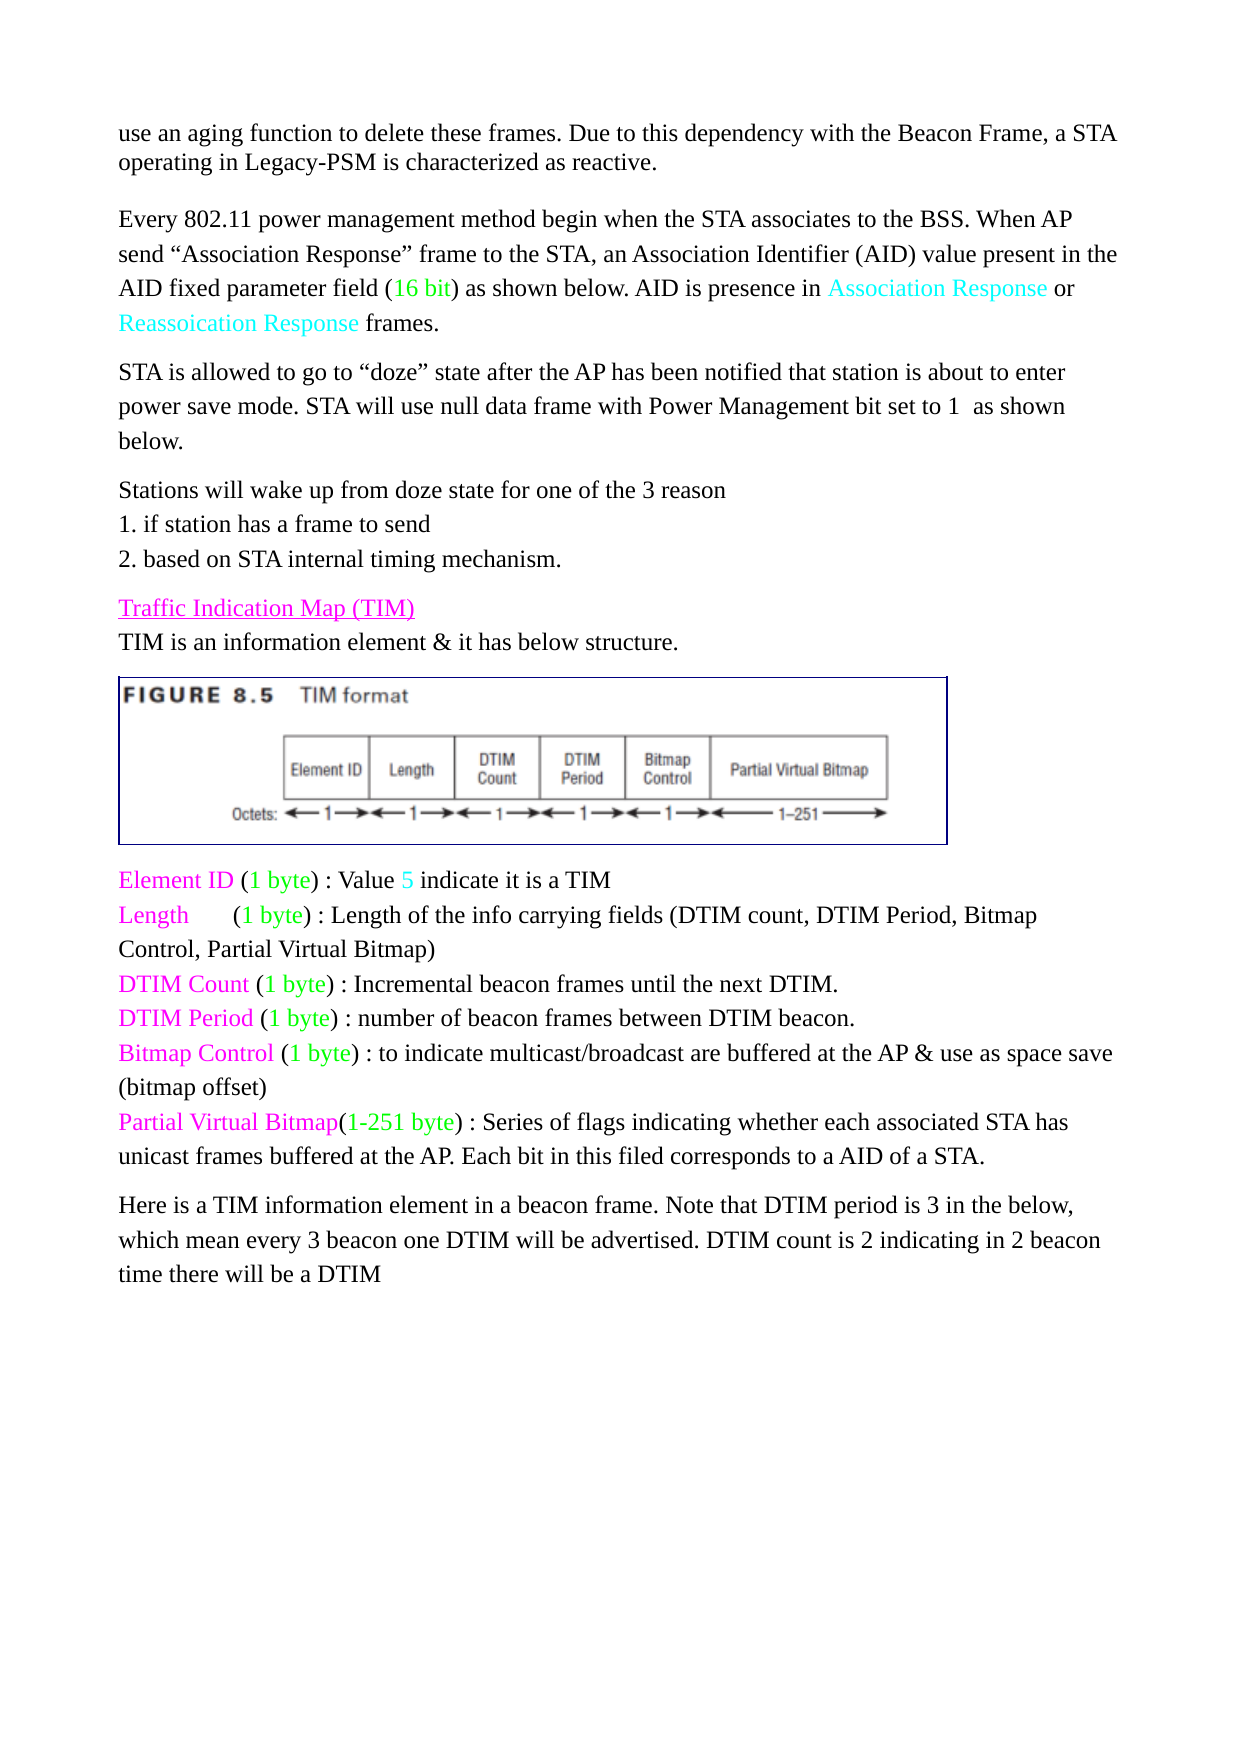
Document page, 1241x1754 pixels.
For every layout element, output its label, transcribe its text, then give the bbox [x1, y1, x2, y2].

text Element ID (1 byte) : Value 5 indicate it is a TIM Length (1 byte) : Length of the info carrying fields (DTIM count, DTIM Period, Bitmap Control, Partial Virtual Bitmap) DTIM Count (1 byte) : Incremental beacon frames until the next DTIM. DTIM Period (1 byte) : number of beacon frames between DTIM beacon. Bitmap Control (1 byte) : to indicate multicast/broadcast are buffered at the AP & use as space save (bitmap offset) Partial Virtual Bitmap(1-251 byte) : Series of flags indicating whether each associated STA has unicast frames buffered at the AP. Each bit in this filed corresponds to a AID of a STA. [118, 866, 1122, 1170]
text use an aging function to delete these frames. Due to this dependency with the Beacon Frame, a STA operating in Legacy-PSM is characterized as reactive. [118, 118, 1122, 176]
text Stations will wake up from doze state for one of the 3 reason 1. if station has a frame to send 2. based on STA internal timing mechanism. [118, 475, 1122, 573]
text Here is a TIM information element in a beacon frame. Note that DTIM period is 3 in the below, which mean every 3 beacon one DTIM will be advertised. DTIM count is 2 indicating in 2 beacon time there will be a DTIM [118, 1190, 1122, 1288]
text STA is allowed to go to “doze” state after the AP has been notified that station is about to enter power save mode. STA will use null data frame with Power Management bit set to 1 as shown below. [118, 357, 1122, 454]
picture [120, 678, 946, 844]
text Traffic Indication Map (TIM) TIM is an information element & it has below structure. [118, 593, 1122, 656]
text Every 802.11 power management method begin when the STA associates to the BSS. When AP send “Association Response” frame to the STA, an Association Identifier (AID) value present in the AID fixed parameter field (16 bit) as shown below. AID is presence in Association Response or Reassoication Response frames. [118, 204, 1122, 337]
